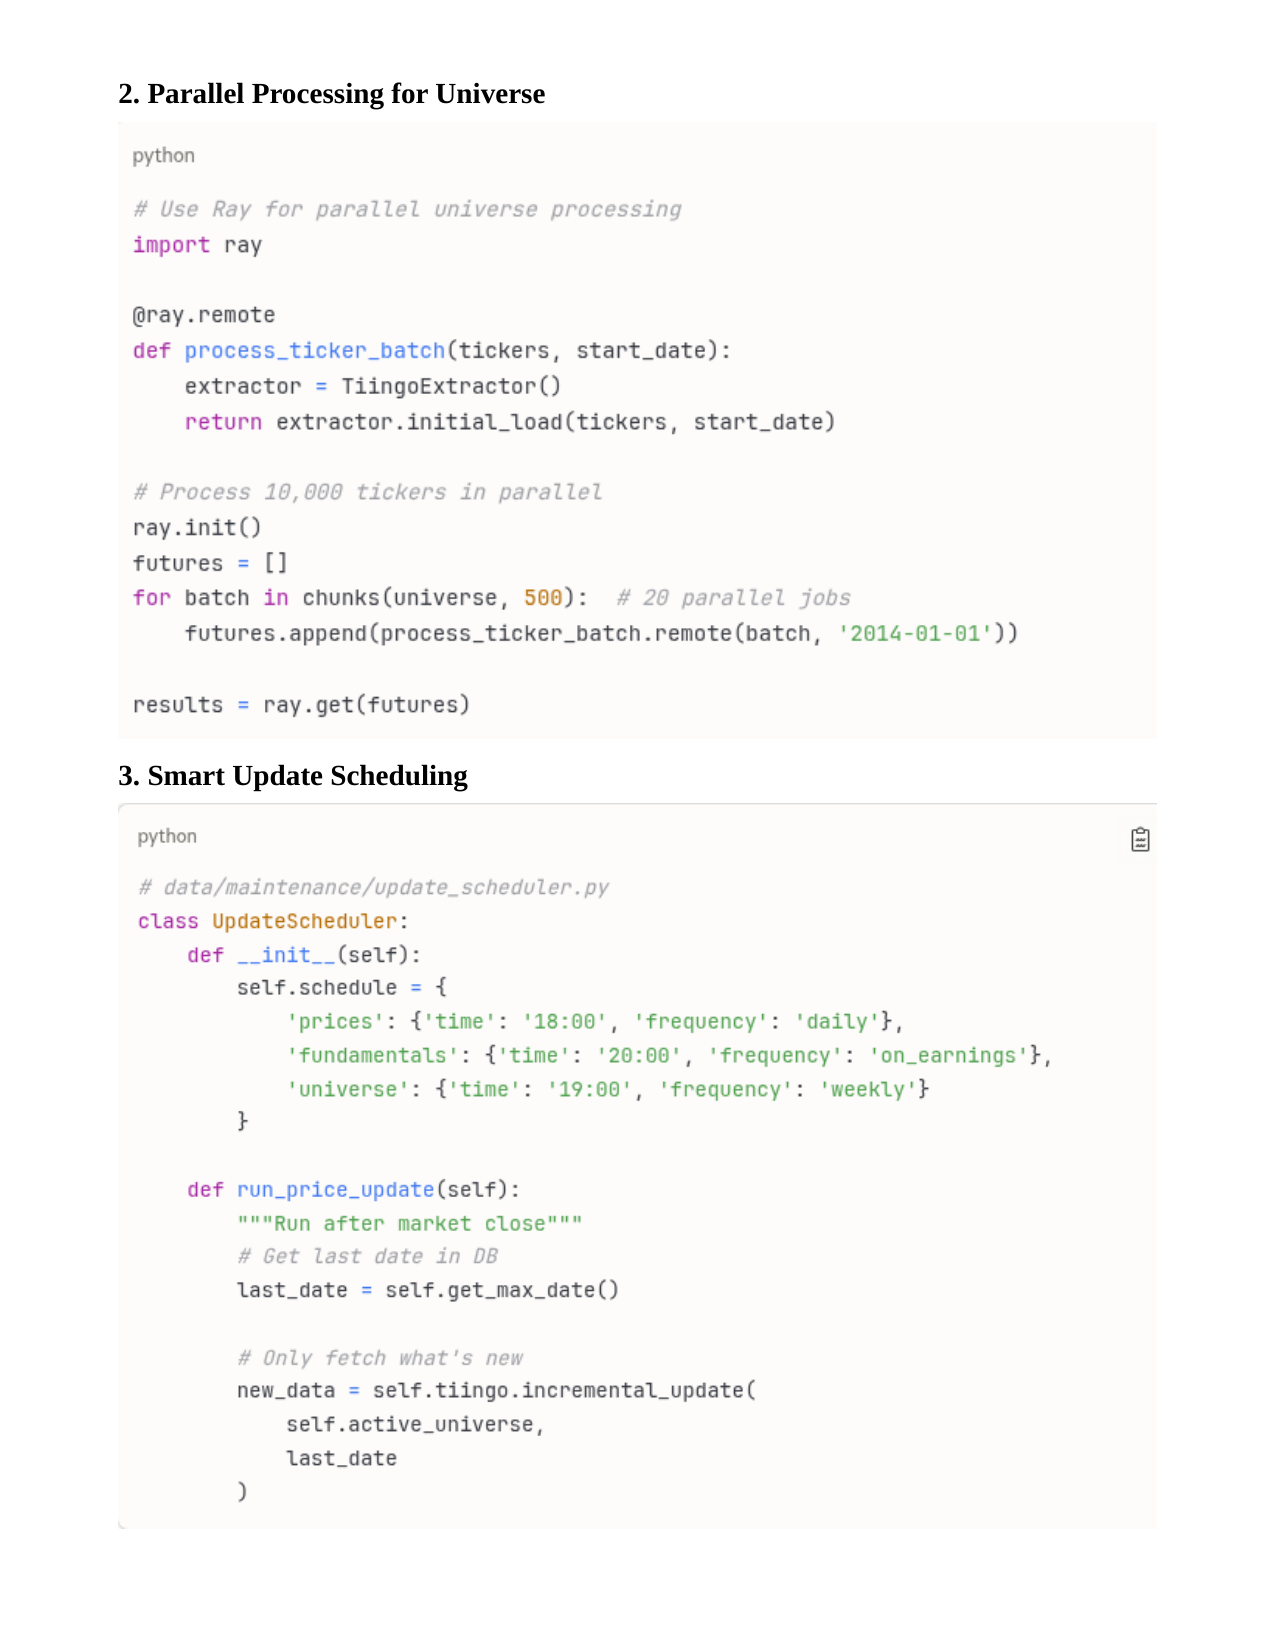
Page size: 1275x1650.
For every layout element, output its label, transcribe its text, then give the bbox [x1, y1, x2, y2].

picture [118, 803, 1157, 1529]
subtitle 3. Smart Update Scheduling [118, 758, 1157, 791]
picture [118, 122, 1157, 739]
subtitle 2. Parallel Processing for Universe [118, 76, 1157, 110]
